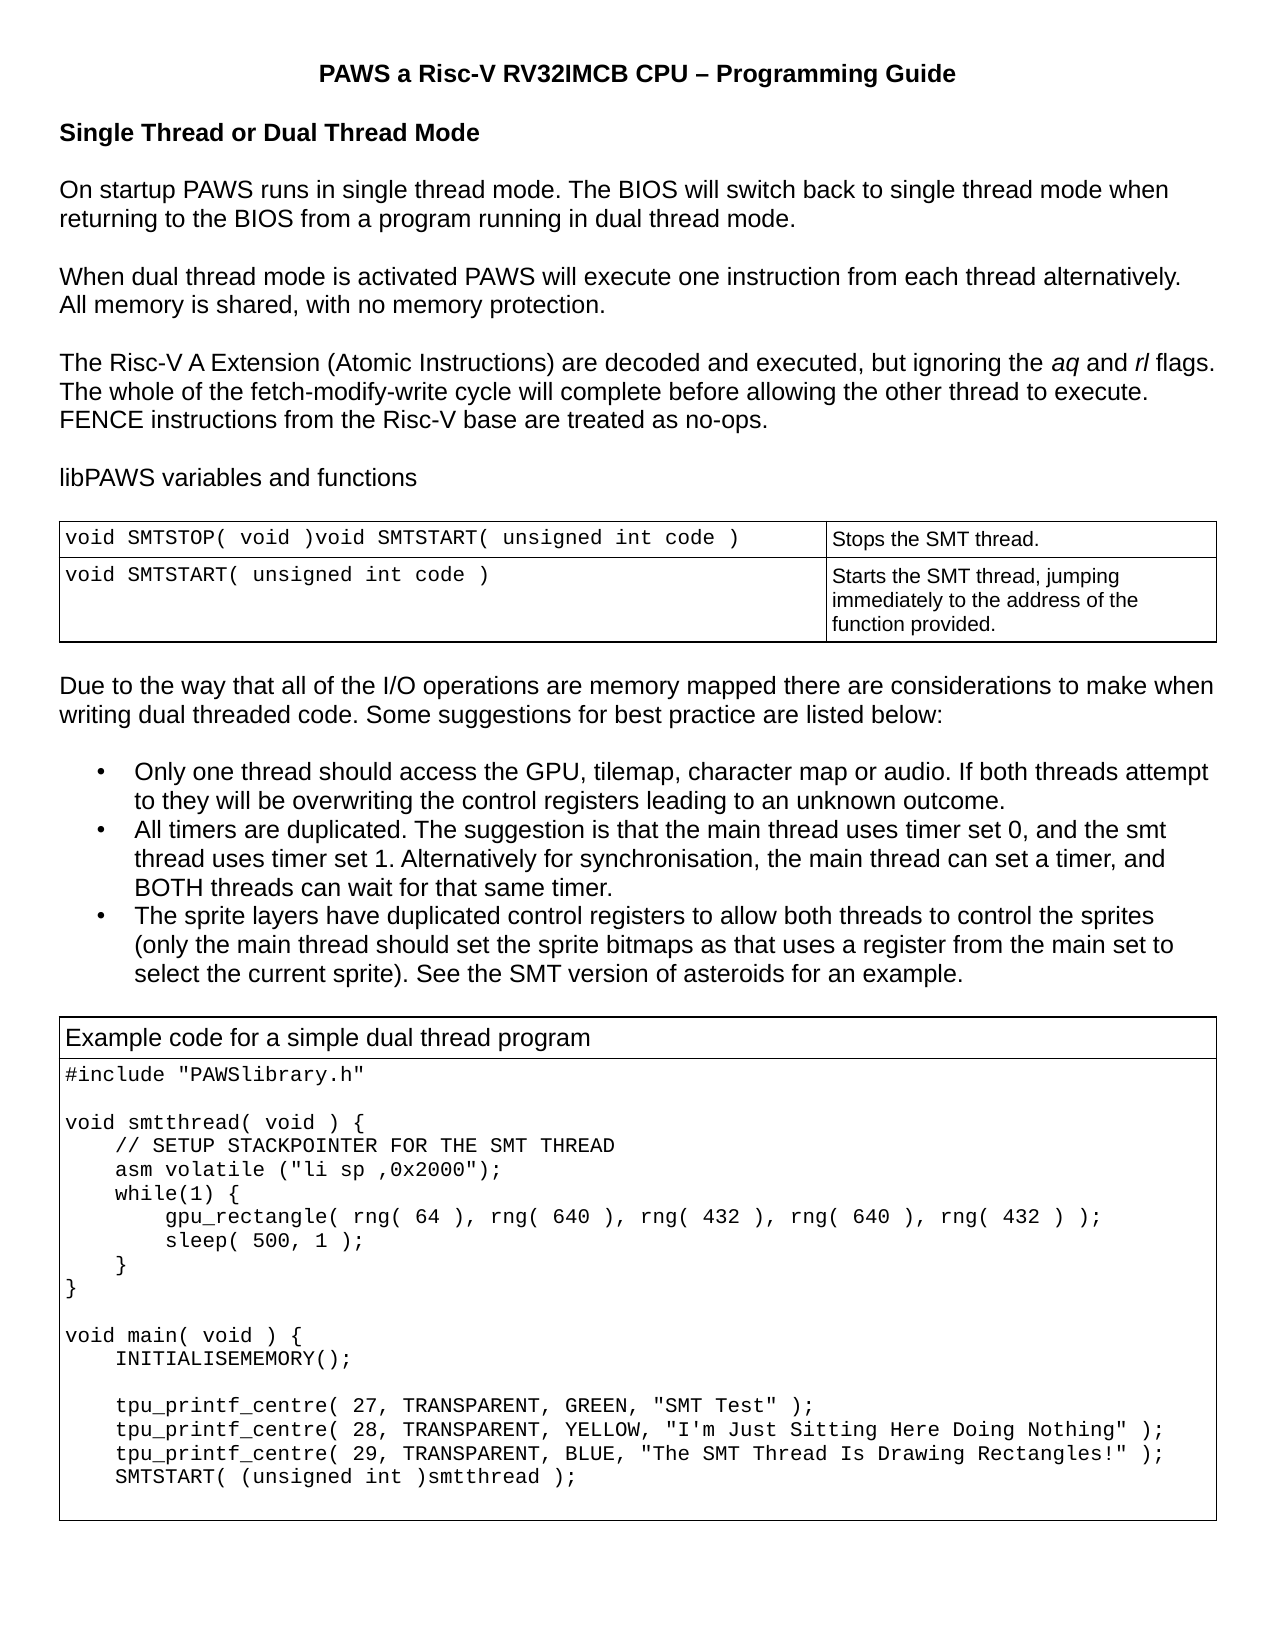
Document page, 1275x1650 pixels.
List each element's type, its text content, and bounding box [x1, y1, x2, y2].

table_cell void SMTSTART( unsigned int code ) [60, 558, 826, 641]
text The Risc-V A Extension (Atomic Instructions) are decoded and executed, but ignoring the aq and rl flags. The whole of the fetch-modify-write cycle will complete before allowing the other thread to execute. FENCE instructions from the Risc-V base are treated as no-ops. [59, 348, 1216, 434]
text When dual thread mode is activated PAWS will execute one instruction from each thread alternatively. All memory is shared, with no memory protection. [59, 262, 1216, 319]
text Single Thread or Dual Thread Mode [59, 118, 1216, 147]
text On startup PAWS runs in single thread mode. The BIOS will switch back to single thread mode when returning to the BIOS from a program running in dual thread mode. [59, 176, 1216, 233]
table_cell #include "PAWSlibrary.h" void smtthread( void ) { // SETUP STACKPOINTER FOR THE SMT THREAD asm volatile ("li sp ,0x2000"); while(1) { gpu_rectangle( rng( 64 ), rng( 640 ), rng( 432 ), rng( 640 ), rng( 432 ) ); sleep( 500, 1 ); } } void main( void ) { INITIALISEMEMORY(); tpu_printf_centre( 27, TRANSPARENT, GREEN, "SMT Test" ); tpu_printf_centre( 28, TRANSPARENT, YELLOW, "I'm Just Sitting Here Doing Nothing" ); tpu_printf_centre( 29, TRANSPARENT, BLUE, "The SMT Thread Is Drawing Rectangles!" ); SMTSTART( (unsigned int )smtthread ); [60, 1059, 1216, 1519]
list Only one thread should access the GPU, tilemap, character map or audio. If both threads attempt to they will be overwriting the control registers leading to an unknown outcome. [97, 757, 1216, 815]
table_header Stops the SMT thread. [827, 522, 1216, 557]
text libPAWS variables and functions [59, 463, 1216, 492]
table_cell Starts the SMT thread, jumping immediately to the address of the function provided. [827, 558, 1216, 641]
text Due to the way that all of the I/O operations are memory mapped there are considerations to make when writing dual threaded code. Some suggestions for best practice are listed below: [59, 671, 1216, 729]
list The sprite layers have duplicated control registers to allow both threads to control the sprites (only the main thread should set the sprite bitmaps as that uses a register from the main set to select the current sprite). See the SMT version of asteroids for an example. [97, 901, 1216, 988]
table_header void SMTSTOP( void )void SMTSTART( unsigned int code ) [60, 522, 826, 557]
table_header Example code for a simple dual thread program [60, 1018, 1216, 1058]
list All timers are duplicated. The suggestion is that the main thread uses timer set 0, and the smt thread uses timer set 1. Alternatively for synchronisation, the main thread can set a timer, and BOTH threads can wait for that same timer. [97, 815, 1216, 901]
